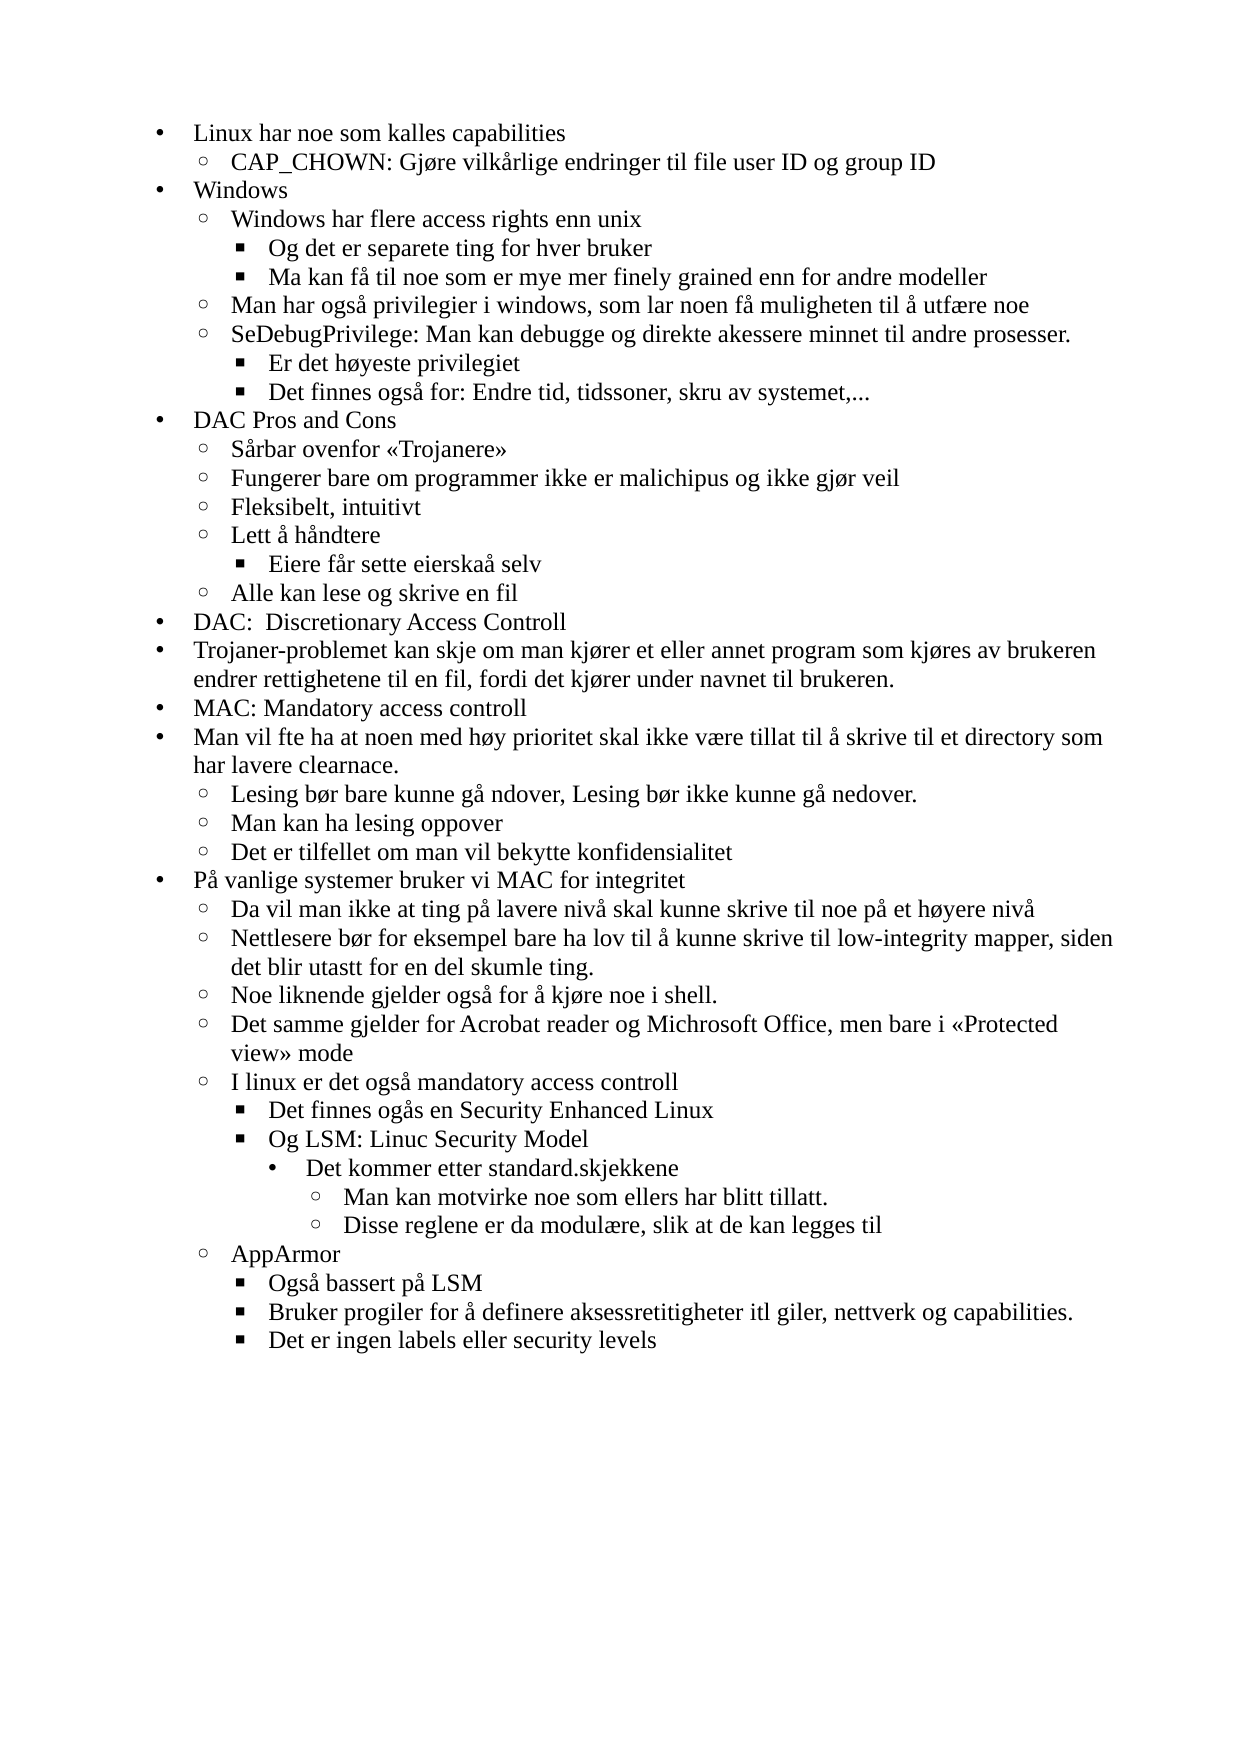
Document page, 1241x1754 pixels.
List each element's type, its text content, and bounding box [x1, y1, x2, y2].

list Bruker progiler for å definere aksessretitigheter itl giler, nettverk og capabilities. [231, 1297, 1122, 1326]
list Lesing bør bare kunne gå ndover, Lesing bør ikke kunne gå nedover. [193, 779, 1122, 808]
list Man kan ha lesing oppover [193, 808, 1122, 837]
list Da vil man ikke at ting på lavere nivå skal kunne skrive til noe på et høyere nivå [193, 894, 1122, 923]
list DAC: Discretionary Access Controll [156, 607, 1122, 636]
list Fleksibelt, intuitivt [193, 492, 1122, 521]
list Nettlesere bør for eksempel bare ha lov til å kunne skrive til low-integrity mapper, siden det blir utastt for en del skumle ting. [193, 923, 1122, 981]
list Linux har noe som kalles capabilities [156, 118, 1122, 147]
list Noe liknende gjelder også for å kjøre noe i shell. [193, 981, 1122, 1009]
list På vanlige systemer bruker vi MAC for integritet [156, 866, 1122, 894]
list Man har også privilegier i windows, som lar noen få muligheten til å utfære noe [193, 291, 1122, 319]
list Windows har flere access rights enn unix [193, 204, 1122, 233]
list Ma kan få til noe som er mye mer finely grained enn for andre modeller [231, 262, 1122, 291]
list SeDebugPrivilege: Man kan debugge og direkte akessere minnet til andre prosesser. [193, 319, 1122, 348]
list Det finnes også for: Endre tid, tidssoner, skru av systemet,... [231, 377, 1122, 406]
list Windows [156, 176, 1122, 204]
list Man vil fte ha at noen med høy prioritet skal ikke være tillat til å skrive til et directory som har lavere clearnace. [156, 722, 1122, 779]
list Og LSM: Linuc Security Model [231, 1124, 1122, 1153]
list Også bassert på LSM [231, 1268, 1122, 1297]
list Det er tilfellet om man vil bekytte konfidensialitet [193, 837, 1122, 866]
list Det finnes ogås en Security Enhanced Linux [231, 1096, 1122, 1124]
list Alle kan lese og skrive en fil [193, 578, 1122, 607]
list Det er ingen labels eller security levels [231, 1326, 1122, 1354]
list Er det høyeste privilegiet [231, 348, 1122, 377]
list AppArmor [193, 1239, 1122, 1268]
list Sårbar ovenfor «Trojanere» [193, 434, 1122, 463]
list DAC Pros and Cons [156, 406, 1122, 434]
list Fungerer bare om programmer ikke er malichipus og ikke gjør veil [193, 463, 1122, 492]
list CAP_CHOWN: Gjøre vilkårlige endringer til file user ID og group ID [193, 147, 1122, 176]
list Disse reglene er da modulære, slik at de kan legges til [306, 1211, 1122, 1239]
list Og det er separete ting for hver bruker [231, 233, 1122, 262]
list Man kan motvirke noe som ellers har blitt tillatt. [306, 1182, 1122, 1211]
list I linux er det også mandatory access controll [193, 1067, 1122, 1096]
list Det samme gjelder for Acrobat reader og Michrosoft Office, men bare i «Protected view» mode [193, 1009, 1122, 1067]
list Eiere får sette eierskaå selv [231, 549, 1122, 578]
list Trojaner-problemet kan skje om man kjører et eller annet program som kjøres av brukeren endrer rettighetene til en fil, fordi det kjører under navnet til brukeren. [156, 636, 1122, 693]
list Det kommer etter standard.skjekkene [268, 1153, 1122, 1182]
list Lett å håndtere [193, 521, 1122, 549]
list MAC: Mandatory access controll [156, 693, 1122, 722]
